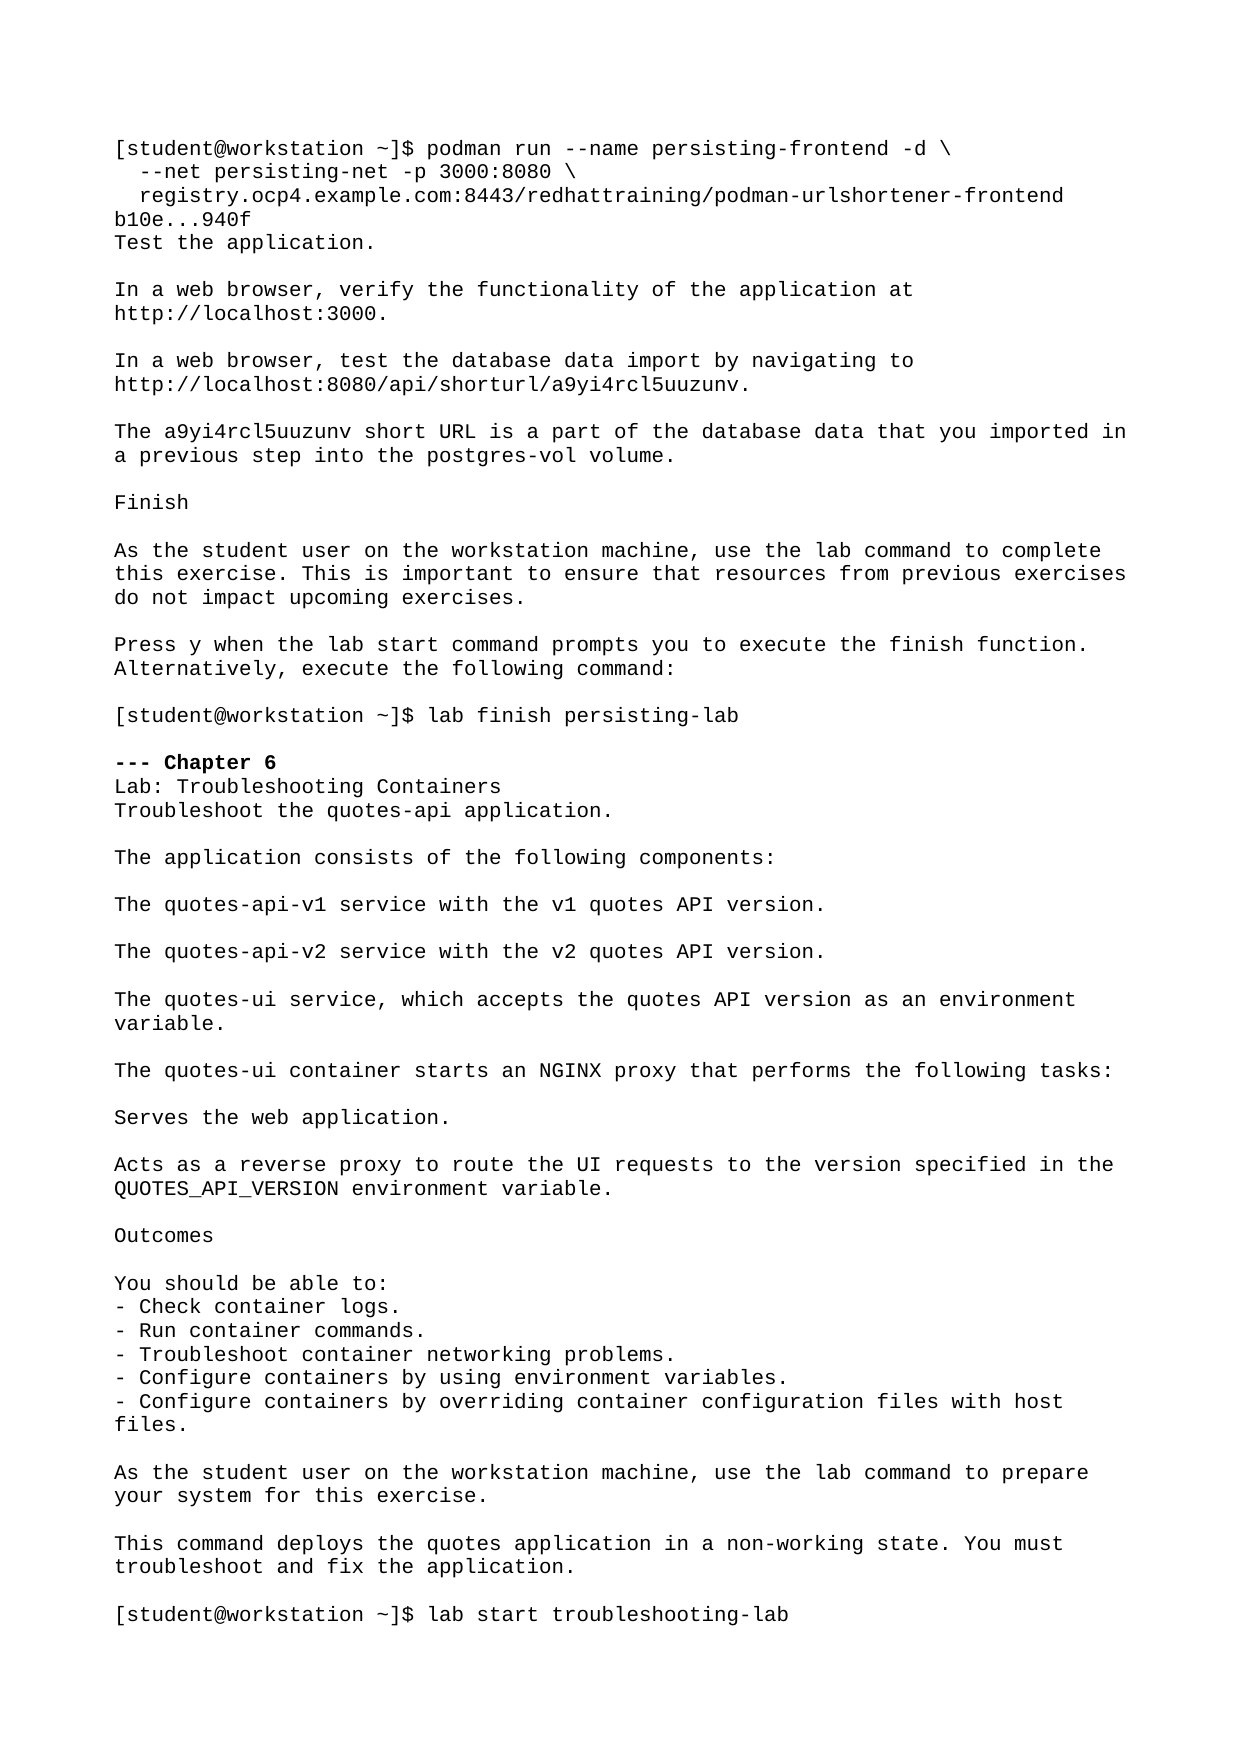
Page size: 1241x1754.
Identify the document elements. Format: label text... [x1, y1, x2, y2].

text [student@workstation ~]$ podman run --name persisting-frontend -d \ --net persisting-net -p 3000:8080 \ registry.ocp4.example.com:8443/redhattraining/podman-urlshortener-frontend b10e...940f Test the application. In a web browser, verify the functionality of the application at http://localhost:3000. In a web browser, test the database data import by navigating to http://localhost:8080/api/shorturl/a9yi4rcl5uuzunv. The a9yi4rcl5uuzunv short URL is a part of the database data that you imported in a previous step into the postgres-vol volume. Finish As the student user on the workstation machine, use the lab command to complete this exercise. This is important to ensure that resources from previous exercises do not impact upcoming exercises. Press y when the lab start command prompts you to execute the finish function. Alternatively, execute the following command: [student@workstation ~]$ lab finish persisting-lab --- Chapter 6 Lab: Troubleshooting Containers Troubleshoot the quotes-api application. The application consists of the following components: The quotes-api-v1 service with the v1 quotes API version. The quotes-api-v2 service with the v2 quotes API version. The quotes-ui service, which accepts the quotes API version as an environment variable. The quotes-ui container starts an NGINX proxy that performs the following tasks: Serves the web application. Acts as a reverse proxy to route the UI requests to the version specified in the QUOTES_API_VERSION environment variable. Outcomes You should be able to: - Check container logs. - Run container commands. - Troubleshoot container networking problems. - Configure containers by using environment variables. - Configure containers by overriding container configuration files with host files. As the student user on the workstation machine, use the lab command to prepare your system for this exercise. This command deploys the quotes application in a non-working state. You must troubleshoot and fix the application. [student@workstation ~]$ lab start troubleshooting-lab [114, 114, 1127, 1627]
